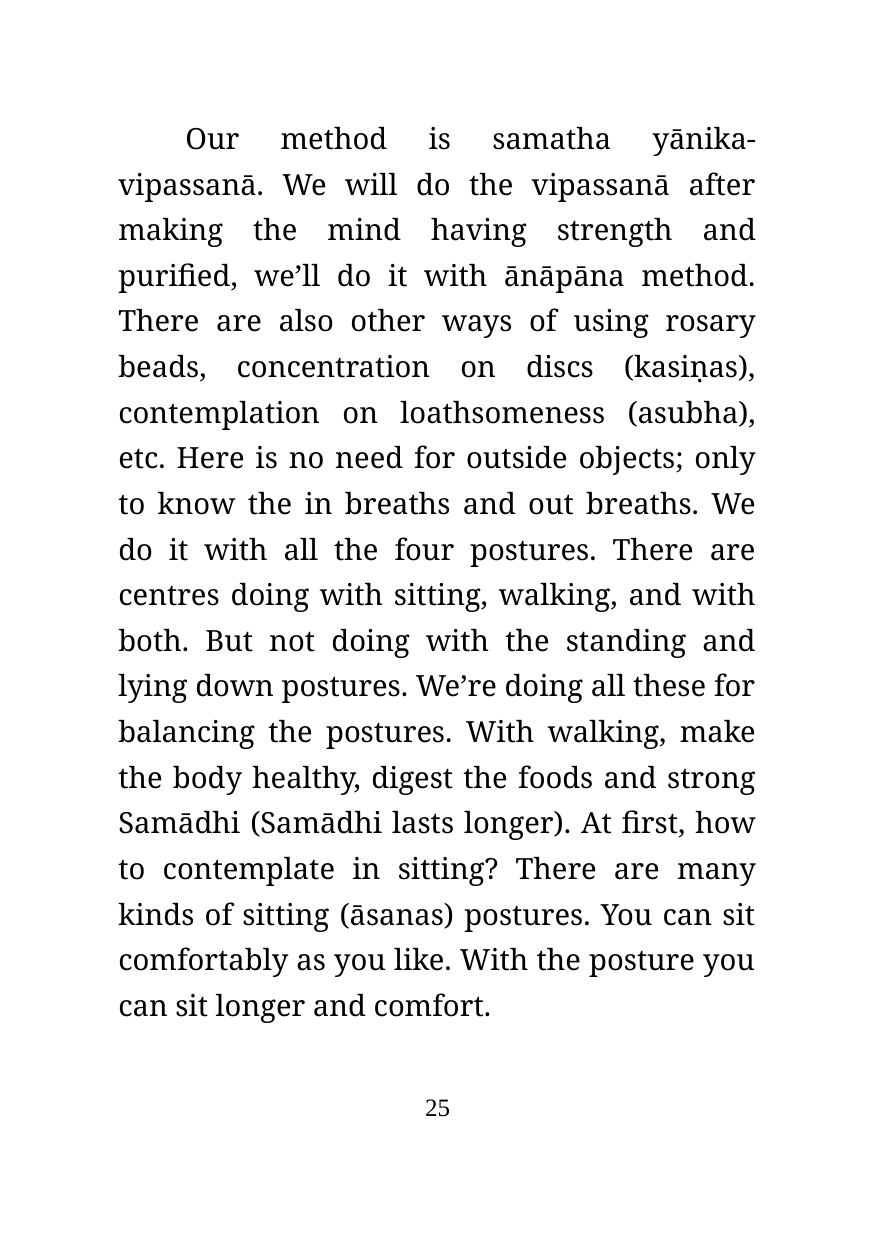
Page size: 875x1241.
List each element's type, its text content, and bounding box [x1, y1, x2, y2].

text Our method is samatha yānika-vipassanā. We will do the vipassanā after making the mind having strength and purified, we’ll do it with ānāpāna method. There are also other ways of using rosary beads, concentration on discs (kasiṇas), contemplation on loathsomeness (asubha), etc. Here is no need for outside objects; only to know the in breaths and out breaths. We do it with all the four postures. There are centres doing with sitting, walking, and with both. But not doing with the standing and lying down postures. We’re doing all these for balancing the postures. With walking, make the body healthy, digest the foods and strong Samādhi (Samādhi lasts longer). At first, how to contemplate in sitting? There are many kinds of sitting (āsanas) postures. You can sit comfortably as you like. With the posture you can sit longer and comfort. [118, 118, 756, 1025]
